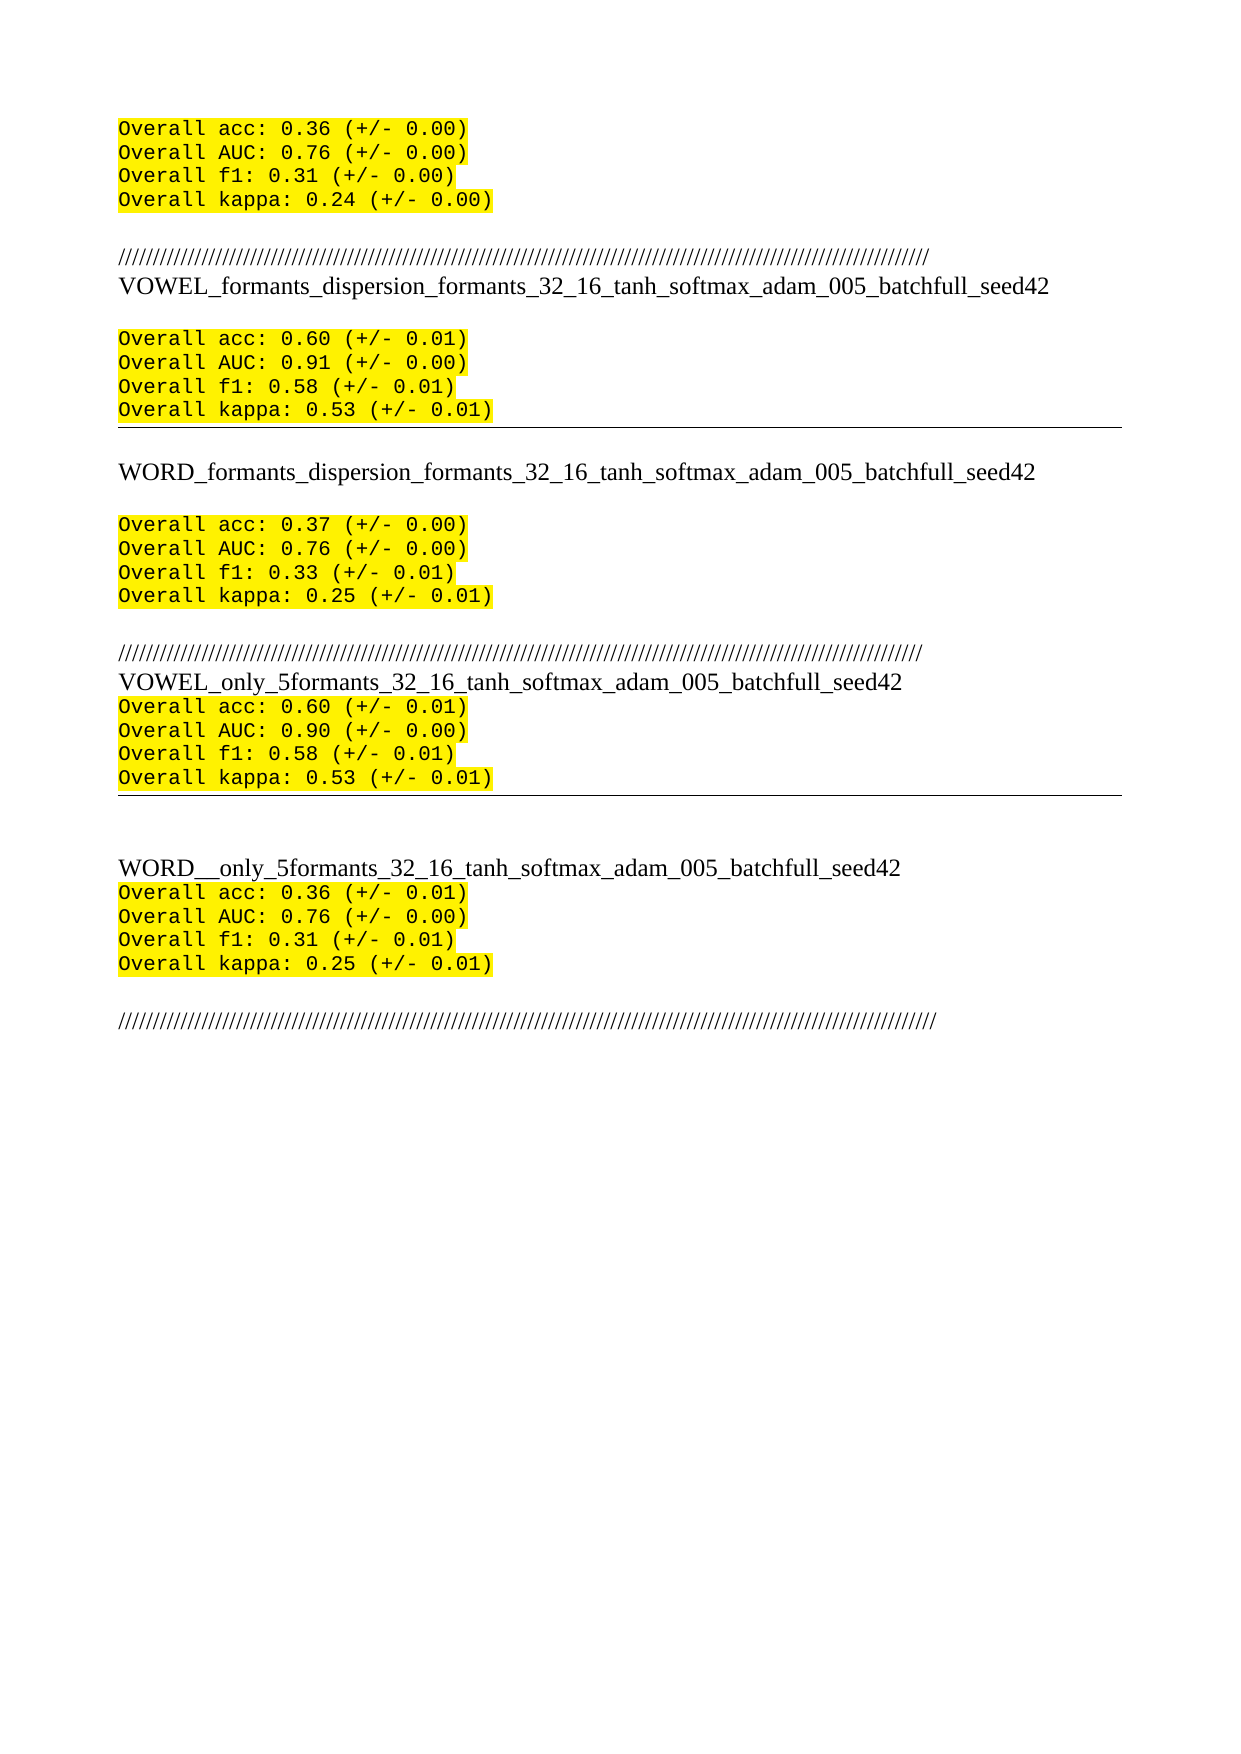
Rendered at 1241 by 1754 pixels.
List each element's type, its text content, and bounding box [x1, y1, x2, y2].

text Overall kappa: 0.53 (+/- 0.01) [118, 399, 1122, 427]
text Overall AUC: 0.76 (+/- 0.00) [118, 142, 1122, 165]
text WORD_formants_dispersion_formants_32_16_tanh_softmax_adam_005_batchfull_seed42 [118, 457, 1122, 486]
text ///////////////////////////////////////////////////////////////////////////////////////////////////////////////////// [118, 242, 1122, 271]
text Overall AUC: 0.76 (+/- 0.00) [118, 906, 1122, 929]
text //////////////////////////////////////////////////////////////////////////////////////////////////////////////////// [118, 638, 1122, 667]
text Overall AUC: 0.76 (+/- 0.00) [118, 538, 1122, 562]
text Overall kappa: 0.24 (+/- 0.00) [118, 189, 1122, 213]
text VOWEL_formants_dispersion_formants_32_16_tanh_softmax_adam_005_batchfull_seed42 [118, 271, 1122, 300]
text Overall f1: 0.58 (+/- 0.01) [118, 743, 1122, 767]
text Overall kappa: 0.25 (+/- 0.01) [118, 953, 1122, 977]
text Overall f1: 0.31 (+/- 0.00) [118, 165, 1122, 189]
text Overall f1: 0.33 (+/- 0.01) [118, 562, 1122, 585]
text WORD__only_5formants_32_16_tanh_softmax_adam_005_batchfull_seed42 [118, 853, 1122, 882]
text Overall acc: 0.60 (+/- 0.01) [118, 696, 1122, 720]
text Overall acc: 0.37 (+/- 0.00) [118, 514, 1122, 538]
text Overall acc: 0.36 (+/- 0.00) [118, 118, 1122, 142]
text Overall AUC: 0.90 (+/- 0.00) [118, 720, 1122, 743]
text Overall f1: 0.31 (+/- 0.01) [118, 929, 1122, 953]
text Overall kappa: 0.53 (+/- 0.01) [118, 767, 1122, 795]
text Overall f1: 0.58 (+/- 0.01) [118, 376, 1122, 399]
text Overall AUC: 0.91 (+/- 0.00) [118, 352, 1122, 376]
text Overall acc: 0.60 (+/- 0.01) [118, 328, 1122, 352]
text ////////////////////////////////////////////////////////////////////////////////////////////////////////////////////// [118, 1006, 1122, 1035]
text VOWEL_only_5formants_32_16_tanh_softmax_adam_005_batchfull_seed42 [118, 667, 1122, 696]
text Overall kappa: 0.25 (+/- 0.01) [118, 585, 1122, 609]
text Overall acc: 0.36 (+/- 0.01) [118, 882, 1122, 906]
